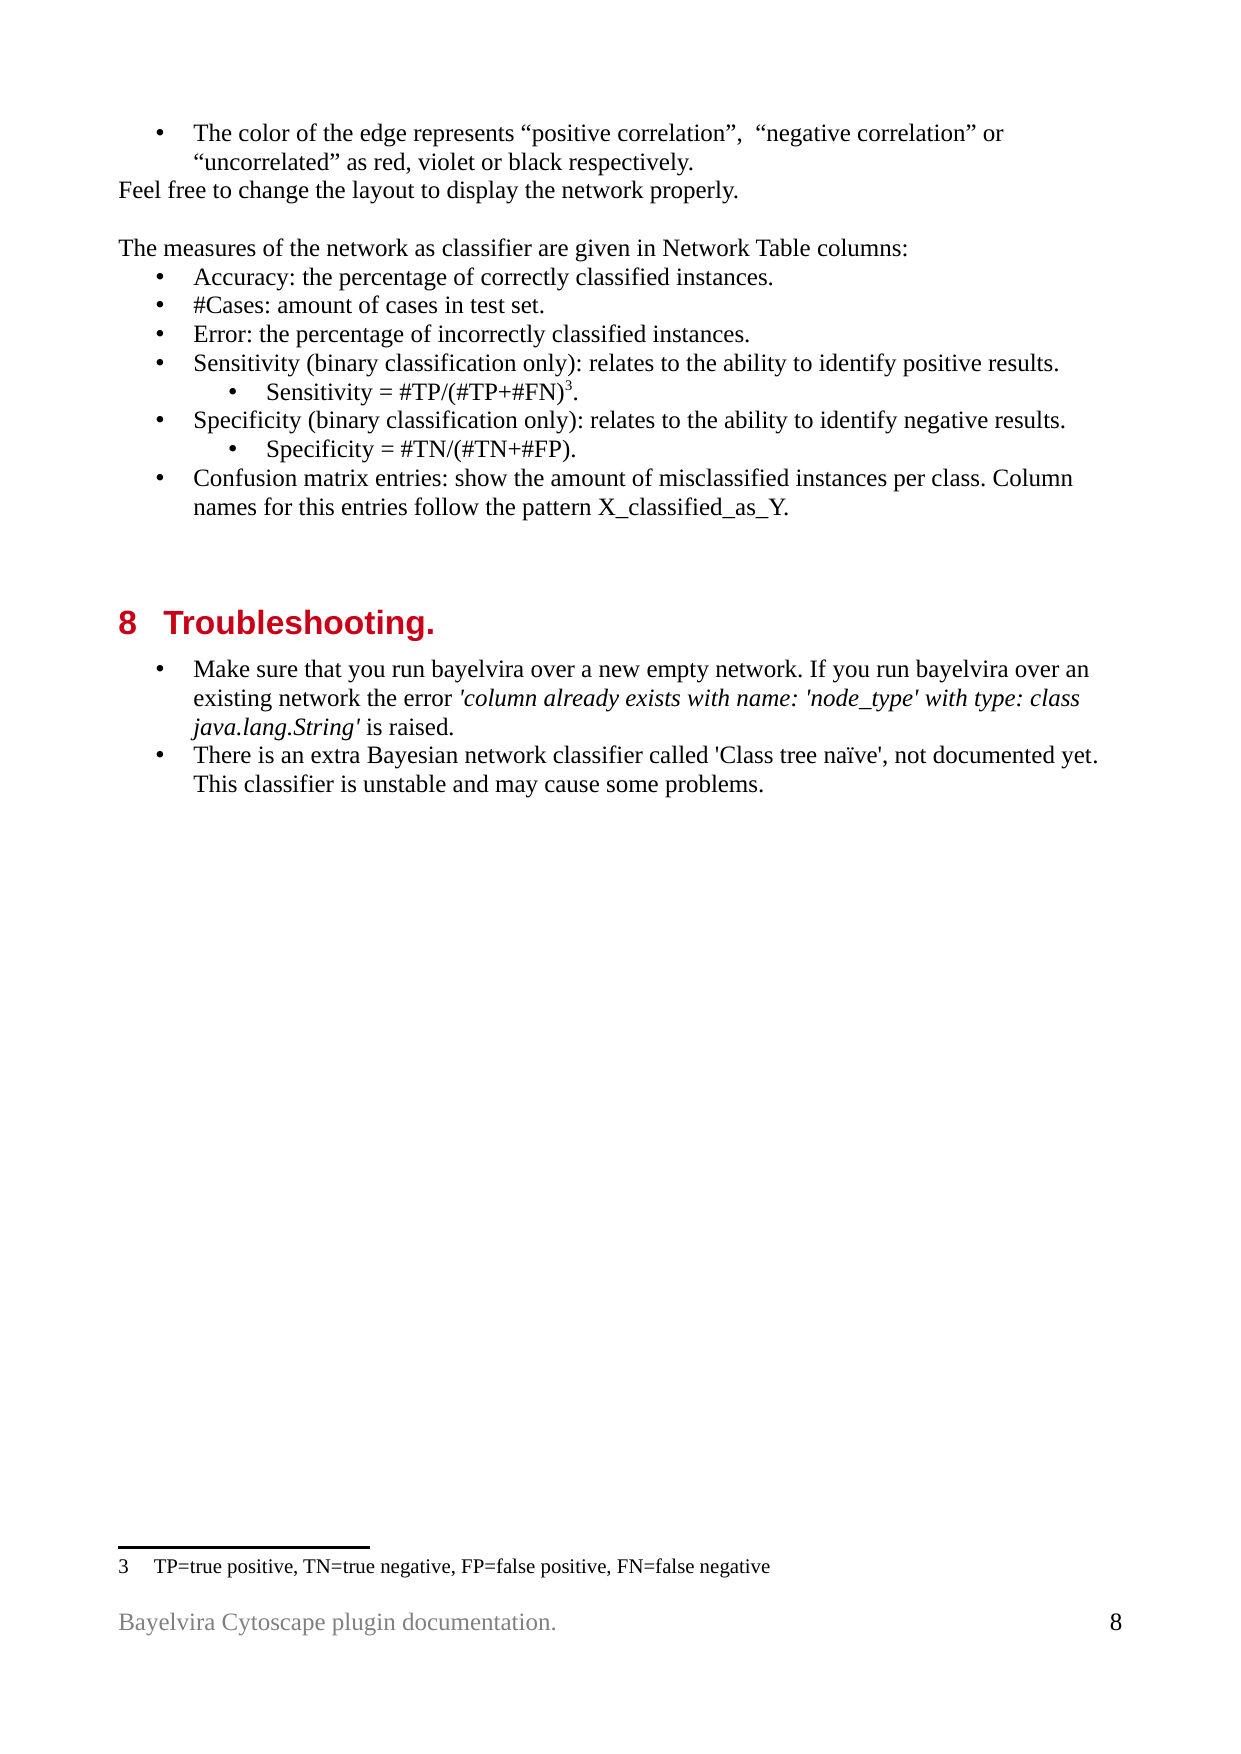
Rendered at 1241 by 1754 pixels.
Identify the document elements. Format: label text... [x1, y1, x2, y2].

list Specificity (binary classification only): relates to the ability to identify negative results. [156, 406, 1122, 434]
list Sensitivity (binary classification only): relates to the ability to identify positive results. [156, 348, 1122, 377]
text The measures of the network as classifier are given in Network Table columns: [118, 233, 1122, 262]
list There is an extra Bayesian network classifier called 'Class tree naïve', not documented yet. This classifier is unstable and may cause some problems. [156, 741, 1122, 798]
list Accuracy: the percentage of correctly classified instances. [156, 262, 1122, 291]
subtitle Troubleshooting. [118, 603, 1122, 642]
list TP=true positive, TN=true negative, FP=false positive, FN=false negative [118, 1553, 1122, 1578]
list Specificity = #TN/(#TN+#FP). [228, 434, 1122, 463]
list Sensitivity = #TP/(#TP+#FN). [228, 377, 1122, 406]
list Make sure that you run bayelvira over a new empty network. If you run bayelvira over an existing network the error 'column already exists with name: 'node_type' with type: class java.lang.String' is raised. [156, 654, 1122, 741]
list #Cases: amount of cases in test set. [156, 291, 1122, 319]
text Feel free to change the layout to display the network properly. [118, 176, 1122, 204]
list Error: the percentage of incorrectly classified instances. [156, 319, 1122, 348]
list The color of the edge represents “positive correlation”, “negative correlation” or “uncorrelated” as red, violet or black respectively. [156, 118, 1122, 176]
list Confusion matrix entries: show the amount of misclassified instances per class. Column names for this entries follow the pattern X_classified_as_Y. [156, 463, 1122, 521]
